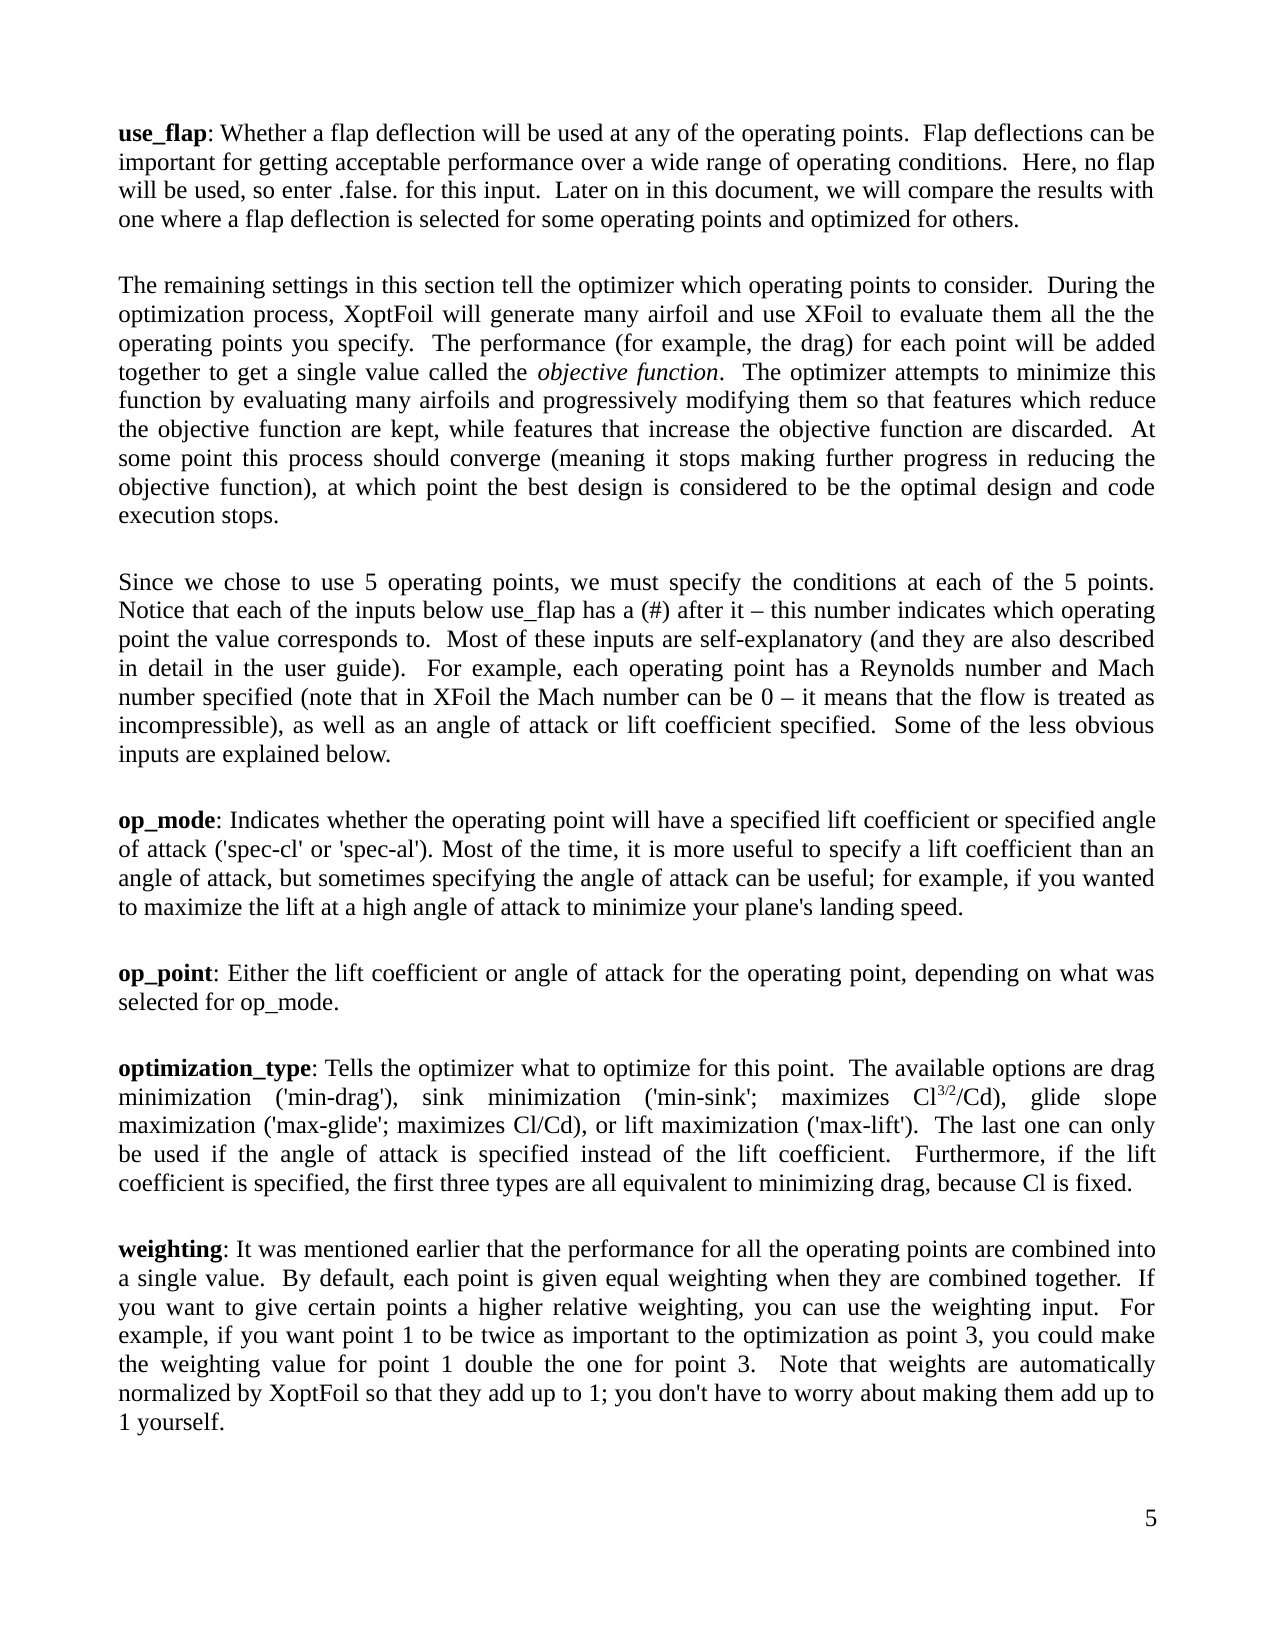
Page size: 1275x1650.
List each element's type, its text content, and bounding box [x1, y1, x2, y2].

text The remaining settings in this section tell the optimizer which operating points to consider. During the optimization process, XoptFoil will generate many airfoil and use XFoil to evaluate them all the the operating points you specify. The performance (for example, the drag) for each point will be added together to get a single value called the objective function. The optimizer attempts to minimize this function by evaluating many airfoils and progressively modifying them so that features which reduce the objective function are kept, while features that increase the objective function are discarded. At some point this process should converge (meaning it stops making further progress in reducing the objective function), at which point the best design is considered to be the optimal design and code execution stops. [118, 271, 1157, 529]
text Since we chose to use 5 operating points, we must specify the conditions at each of the 5 points. Notice that each of the inputs below use_flap has a (#) after it – this number indicates which operating point the value corresponds to. Most of these inputs are self-explanatory (and they are also described in detail in the user guide). For example, each operating point has a Reynolds number and Mach number specified (note that in XFoil the Mach number can be 0 – it means that the flow is treated as incompressible), as well as an angle of attack or lift coefficient specified. Some of the less obvious inputs are explained below. [118, 567, 1157, 768]
text weighting: It was mentioned earlier that the performance for all the operating points are combined into a single value. By default, each point is given equal weighting when they are combined together. If you want to give certain points a higher relative weighting, you can use the weighting input. For example, if you want point 1 to be twice as important to the optimization as point 3, you could make the weighting value for point 1 double the one for point 3. Note that weights are automatically normalized by XoptFoil so that they add up to 1; you don't have to worry about making them add up to 1 yourself. [118, 1234, 1157, 1436]
text op_point: Either the lift coefficient or angle of attack for the operating point, depending on what was selected for op_mode. [118, 958, 1157, 1016]
text use_flap: Whether a flap deflection will be used at any of the operating points. Flap deflections can be important for getting acceptable performance over a wide range of operating conditions. Here, no flap will be used, so enter .false. for this input. Later on in this document, we will compare the results with one where a flap deflection is selected for some operating points and optimized for others. [118, 118, 1157, 233]
text op_mode: Indicates whether the operating point will have a specified lift coefficient or specified angle of attack ('spec-cl' or 'spec-al'). Most of the time, it is more useful to specify a lift coefficient than an angle of attack, but sometimes specifying the angle of attack can be useful; for example, if you wanted to maximize the lift at a high angle of attack to minimize your plane's landing speed. [118, 806, 1157, 921]
text optimization_type: Tells the optimizer what to optimize for this point. The available options are drag minimization ('min-drag'), sink minimization ('min-sink'; maximizes Cl3/2/Cd), glide slope maximization ('max-glide'; maximizes Cl/Cd), or lift maximization ('max-lift'). The last one can only be used if the angle of attack is specified instead of the lift coefficient. Furthermore, if the lift coefficient is specified, the first three types are all equivalent to minimizing drag, because Cl is fixed. [118, 1053, 1157, 1197]
